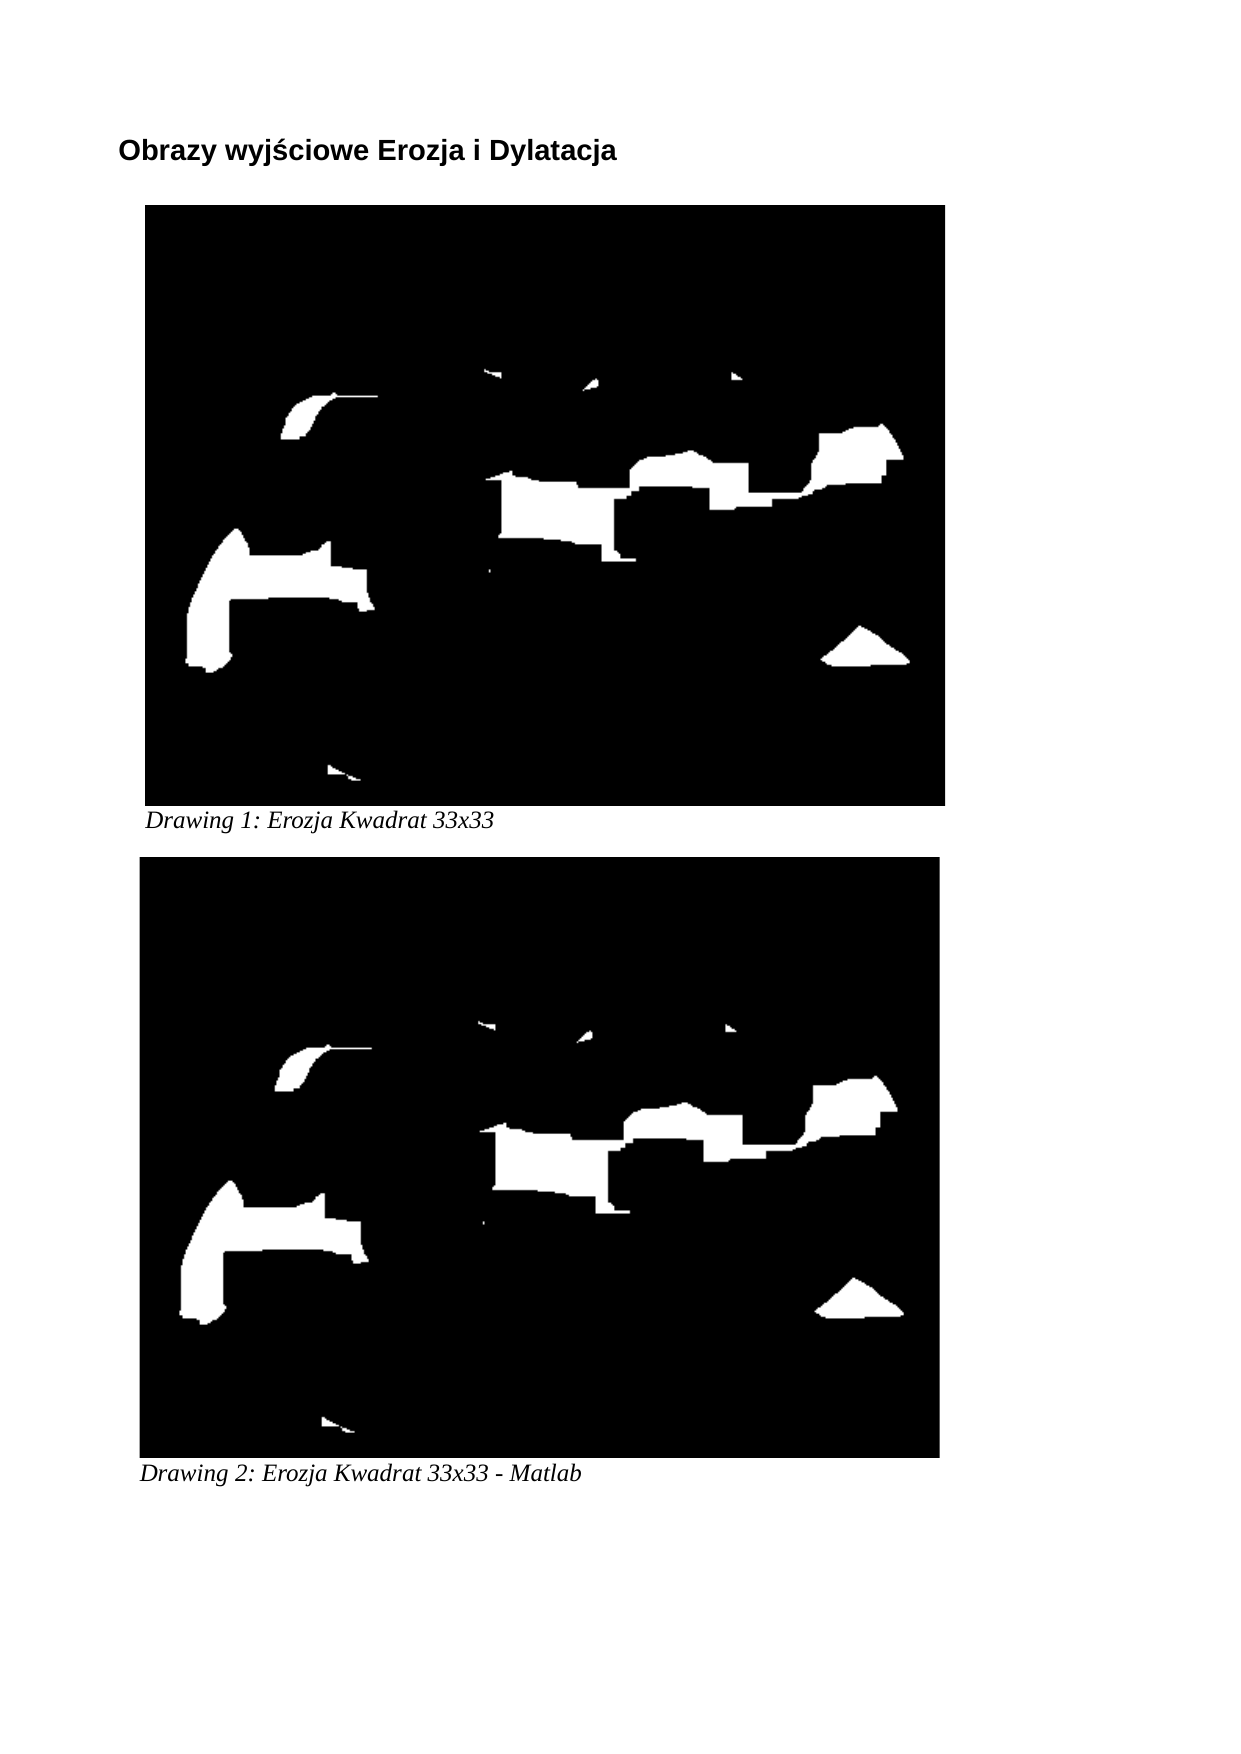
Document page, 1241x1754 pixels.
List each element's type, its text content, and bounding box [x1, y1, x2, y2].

subtitle Obrazy wyjściowe Erozja i Dylatacja [118, 133, 1122, 166]
text Drawing 1: Erozja Kwadrat 33x33 [145, 806, 945, 834]
text Drawing 2: Erozja Kwadrat 33x33 - Matlab [139, 1458, 939, 1486]
picture [145, 205, 945, 806]
picture [139, 857, 940, 1458]
